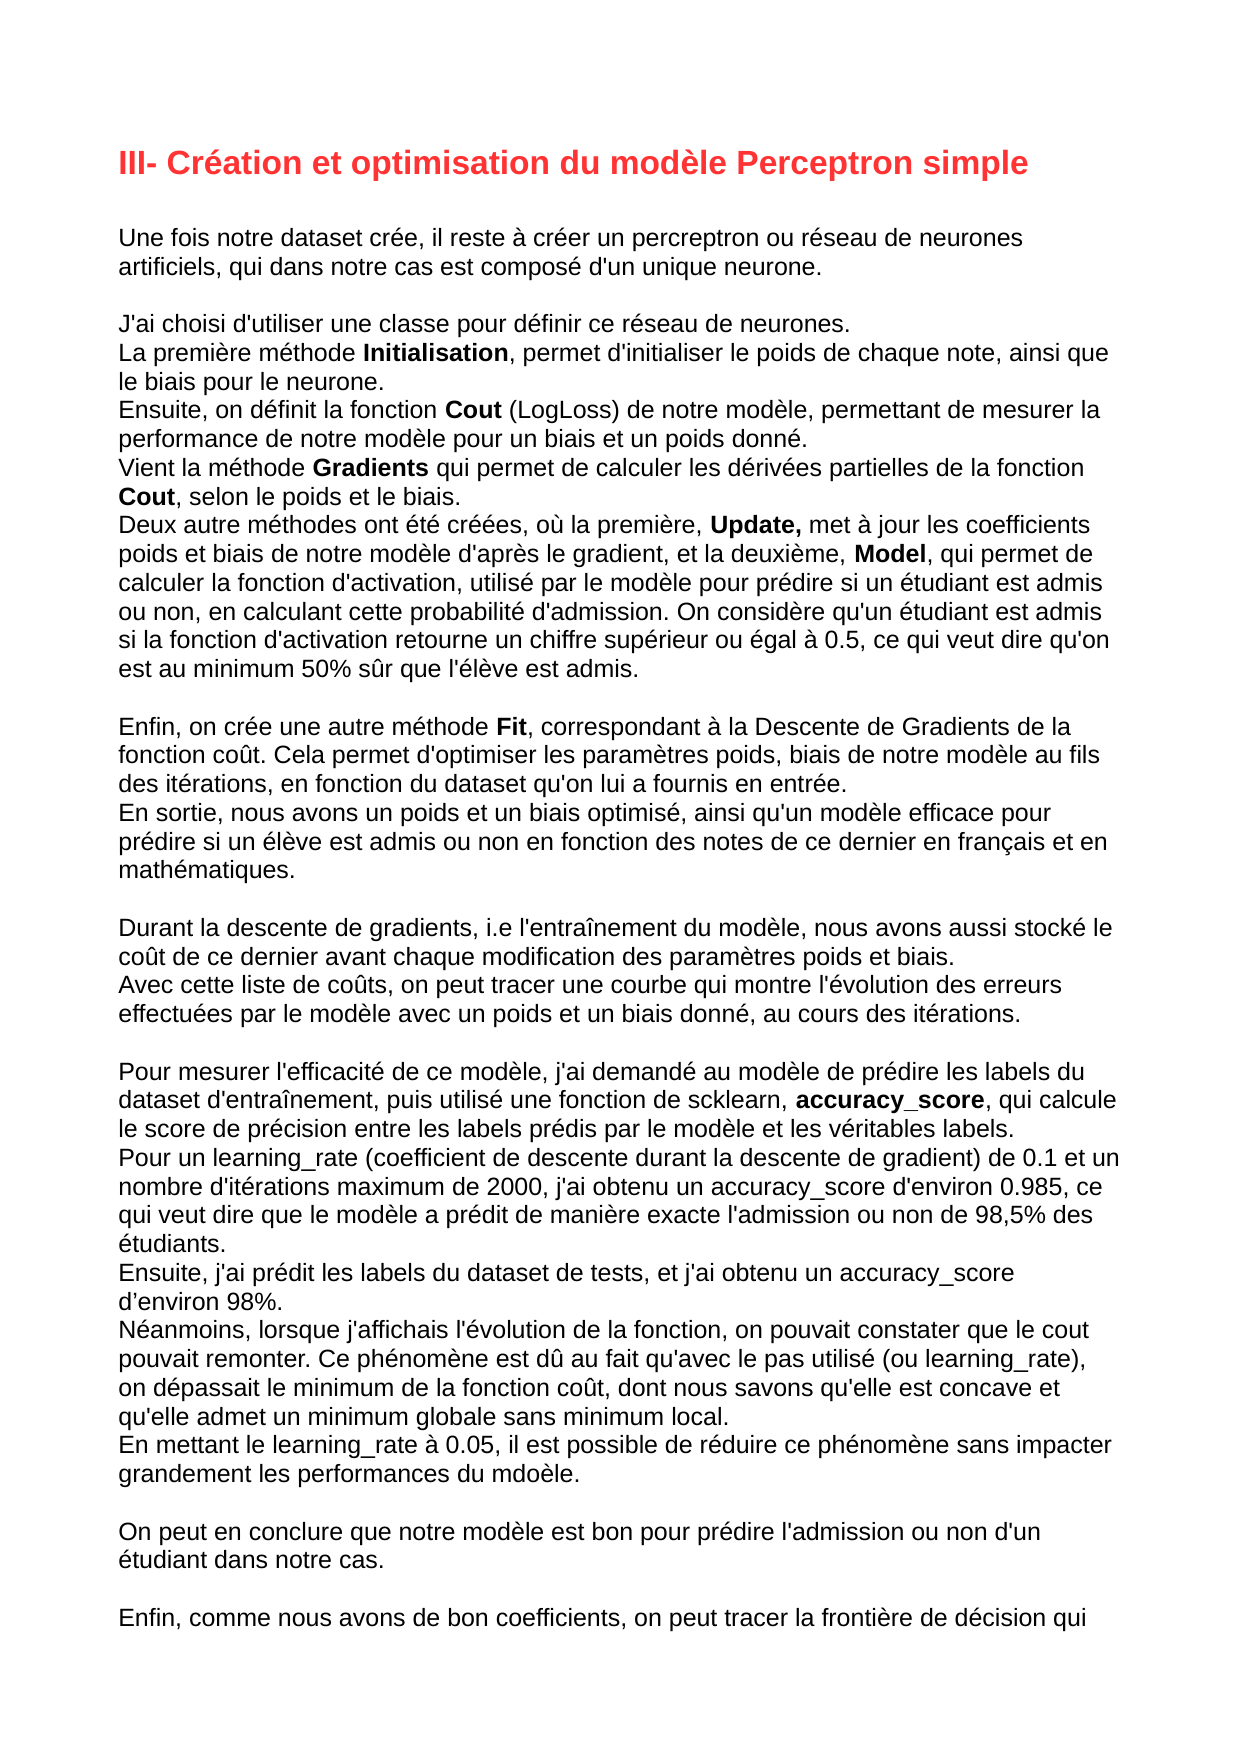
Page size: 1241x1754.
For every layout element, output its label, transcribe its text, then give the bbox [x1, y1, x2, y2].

text En mettant le learning_rate à 0.05, il est possible de réduire ce phénomène sans impacter grandement les performances du mdoèle. [118, 1431, 1122, 1488]
text Ensuite, j'ai prédit les labels du dataset de tests, et j'ai obtenu un accuracy_score d’environ 98%. [118, 1258, 1122, 1316]
text En sortie, nous avons un poids et un biais optimisé, ainsi qu'un modèle efficace pour prédire si un élève est admis ou non en fonction des notes de ce dernier en français et en mathématiques. [118, 798, 1122, 884]
text Ensuite, on définit la fonction Cout (LogLoss) de notre modèle, permettant de mesurer la performance de notre modèle pour un biais et un poids donné. [118, 396, 1122, 453]
text Durant la descente de gradients, i.e l'entraînement du modèle, nous avons aussi stocké le coût de ce dernier avant chaque modification des paramètres poids et biais. [118, 913, 1122, 971]
text Enfin, on crée une autre méthode Fit, correspondant à la Descente de Gradients de la fonction coût. Cela permet d'optimiser les paramètres poids, biais de notre modèle au fils des itérations, en fonction du dataset qu'on lui a fournis en entrée. [118, 712, 1122, 798]
text Une fois notre dataset crée, il reste à créer un percreptron ou réseau de neurones artificiels, qui dans notre cas est composé d'un unique neurone. [118, 223, 1122, 281]
text Enfin, comme nous avons de bon coefficients, on peut tracer la frontière de décision qui [118, 1603, 1122, 1632]
text Vient la méthode Gradients qui permet de calculer les dérivées partielles de la fonction Cout, selon le poids et le biais. [118, 453, 1122, 511]
text On peut en conclure que notre modèle est bon pour prédire l'admission ou non d'un étudiant dans notre cas. [118, 1517, 1122, 1574]
text Néanmoins, lorsque j'affichais l'évolution de la fonction, on pouvait constater que le cout pouvait remonter. Ce phénomène est dû au fait qu'avec le pas utilisé (ou learning_rate), on dépassait le minimum de la fonction coût, dont nous savons qu'elle est concave et qu'elle admet un minimum globale sans minimum local. [118, 1316, 1122, 1431]
text Pour mesurer l'efficacité de ce modèle, j'ai demandé au modèle de prédire les labels du dataset d'entraînement, puis utilisé une fonction de scklearn, accuracy_score, qui calcule le score de précision entre les labels prédis par le modèle et les véritables labels. [118, 1057, 1122, 1143]
text Pour un learning_rate (coefficient de descente durant la descente de gradient) de 0.1 et un nombre d'itérations maximum de 2000, j'ai obtenu un accuracy_score d'environ 0.985, ce qui veut dire que le modèle a prédit de manière exacte l'admission ou non de 98,5% des étudiants. [118, 1143, 1122, 1258]
text Avec cette liste de coûts, on peut tracer une courbe qui montre l'évolution des erreurs effectuées par le modèle avec un poids et un biais donné, au cours des itérations. [118, 971, 1122, 1028]
text J'ai choisi d'utiliser une classe pour définir ce réseau de neurones. [118, 309, 1122, 338]
text La première méthode Initialisation, permet d'initialiser le poids de chaque note, ainsi que le biais pour le neurone. [118, 338, 1122, 396]
subtitle III- Création et optimisation du modèle Perceptron simple [118, 143, 1122, 182]
text Deux autre méthodes ont été créées, où la première, Update, met à jour les coefficients poids et biais de notre modèle d'après le gradient, et la deuxième, Model, qui permet de calculer la fonction d'activation, utilisé par le modèle pour prédire si un étudiant est admis ou non, en calculant cette probabilité d'admission. On considère qu'un étudiant est admis si la fonction d'activation retourne un chiffre supérieur ou égal à 0.5, ce qui veut dire qu'on est au minimum 50% sûr que l'élève est admis. [118, 511, 1122, 683]
